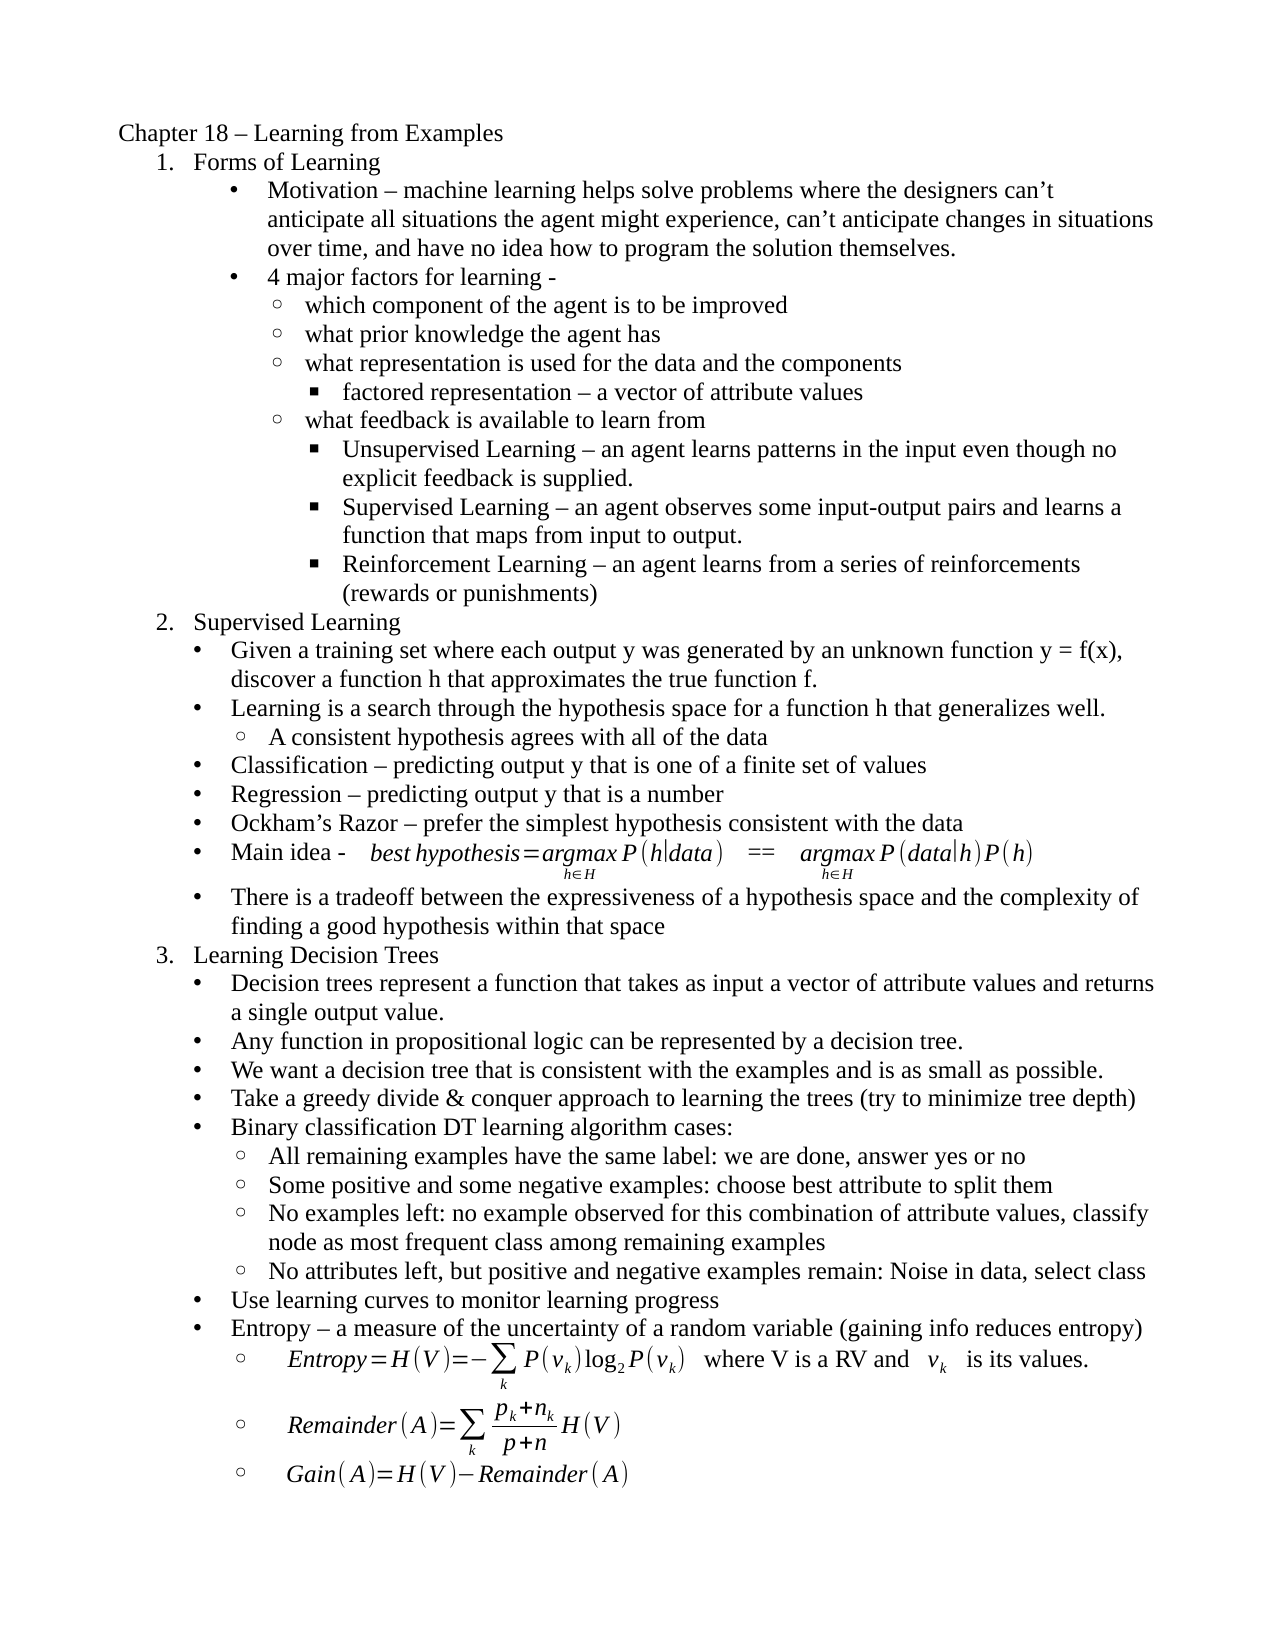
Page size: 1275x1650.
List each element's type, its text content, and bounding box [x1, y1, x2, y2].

list Take a greedy divide & conquer approach to learning the trees (try to minimize tree depth) [193, 1083, 1157, 1112]
list what prior knowledge the agent has [267, 319, 1157, 348]
list which component of the agent is to be improved [267, 291, 1157, 319]
list Motivation – machine learning helps solve problems where the designers can’t anticipate all situations the agent might experience, can’t anticipate changes in situations over time, and have no idea how to program the solution themselves. [229, 176, 1157, 262]
list There is a tradeoff between the expressiveness of a hypothesis space and the complexity of finding a good hypothesis within that space [193, 882, 1157, 940]
list Supervised Learning – an agent observes some input-output pairs and learns a function that maps from input to output. [304, 492, 1157, 549]
list Some positive and some negative examples: choose best attribute to split them [231, 1170, 1157, 1198]
list Forms of Learning [156, 147, 1157, 176]
list Binary classification DT learning algorithm cases: [193, 1112, 1157, 1141]
list No examples left: no example observed for this combination of attribute values, classify node as most frequent class among remaining examples [231, 1198, 1157, 1256]
list what representation is used for the data and the components [267, 348, 1157, 377]
list A consistent hypothesis agrees with all of the data [231, 722, 1157, 751]
list All remaining examples have the same label: we are done, answer yes or no [231, 1141, 1157, 1170]
list Ockham’s Razor – prefer the simplest hypothesis consistent with the data [193, 808, 1157, 837]
list Unsupervised Learning – an agent learns patterns in the input even though no explicit feedback is supplied. [304, 434, 1157, 492]
list Given a training set where each output y was generated by an unknown function y = f(x), discover a function h that approximates the true function f. [193, 636, 1157, 693]
text Chapter 18 – Learning from Examples [118, 118, 1157, 147]
list factored representation – a vector of attribute values [304, 377, 1157, 406]
list Supervised Learning [156, 607, 1157, 636]
list Learning is a search through the hypothesis space for a function h that generalizes well. [193, 693, 1157, 722]
list Classification – predicting output y that is one of a finite set of values [193, 751, 1157, 779]
list We want a decision tree that is consistent with the examples and is as small as possible. [193, 1055, 1157, 1083]
list Main idea - == [193, 837, 1157, 882]
list where V is a RV andis its values. [231, 1342, 1157, 1393]
list Use learning curves to monitor learning progress [193, 1285, 1157, 1313]
list Regression – predicting output y that is a number [193, 779, 1157, 808]
list Decision trees represent a function that takes as input a vector of attribute values and returns a single output value. [193, 968, 1157, 1026]
list Reinforcement Learning – an agent learns from a series of reinforcements (rewards or punishments) [304, 549, 1157, 607]
list No attributes left, but positive and negative examples remain: Noise in data, select class [231, 1256, 1157, 1285]
list Learning Decision Trees [156, 940, 1157, 968]
list what feedback is available to learn from [267, 406, 1157, 434]
list Entropy – a measure of the uncertainty of a random variable (gaining info reduces entropy) [193, 1313, 1157, 1342]
list Any function in propositional logic can be represented by a decision tree. [193, 1026, 1157, 1055]
list 4 major factors for learning - [229, 262, 1157, 291]
